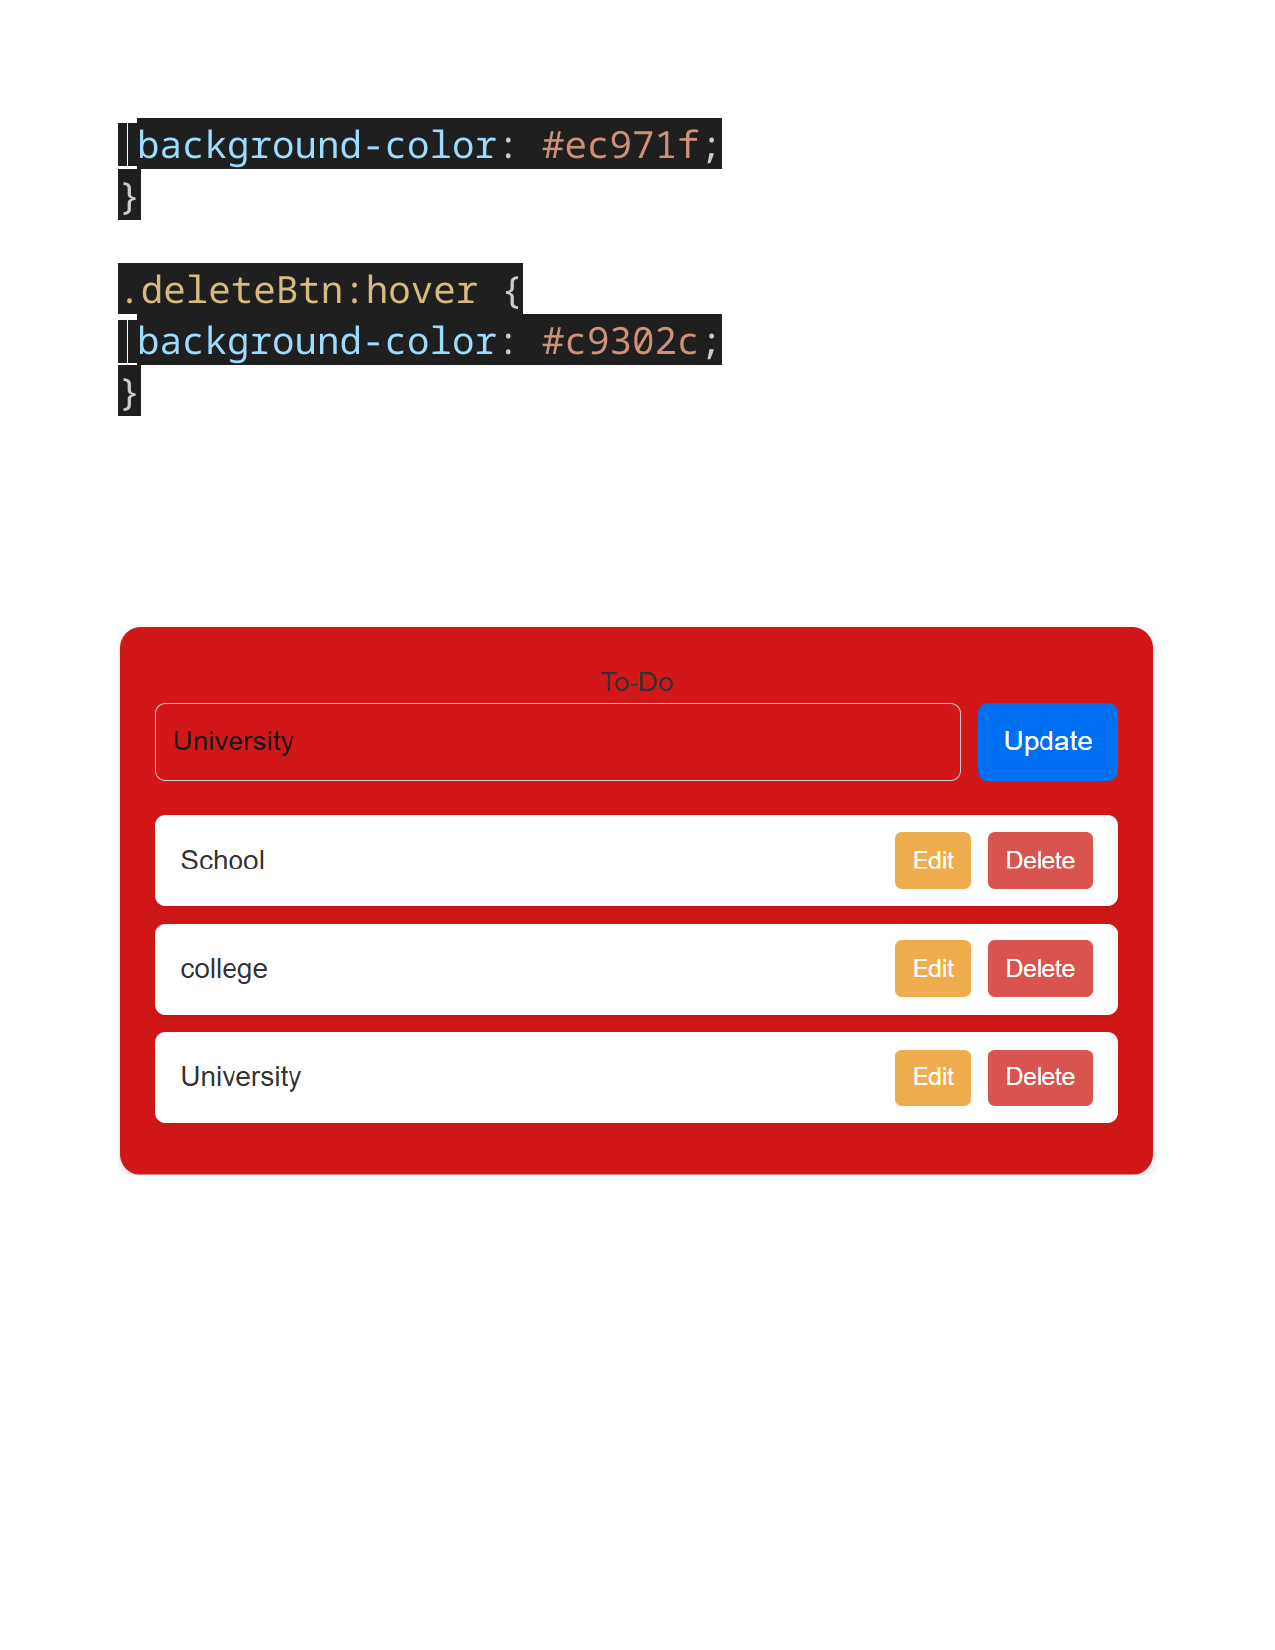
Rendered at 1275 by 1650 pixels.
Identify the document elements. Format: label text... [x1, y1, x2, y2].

text background-color: #c9302c; [118, 314, 1157, 365]
text .deleteBtn:hover { [118, 263, 1157, 314]
text } [118, 365, 1157, 416]
picture [118, 624, 1157, 1175]
text } [118, 169, 1157, 220]
text background-color: #ec971f; [118, 118, 1157, 169]
